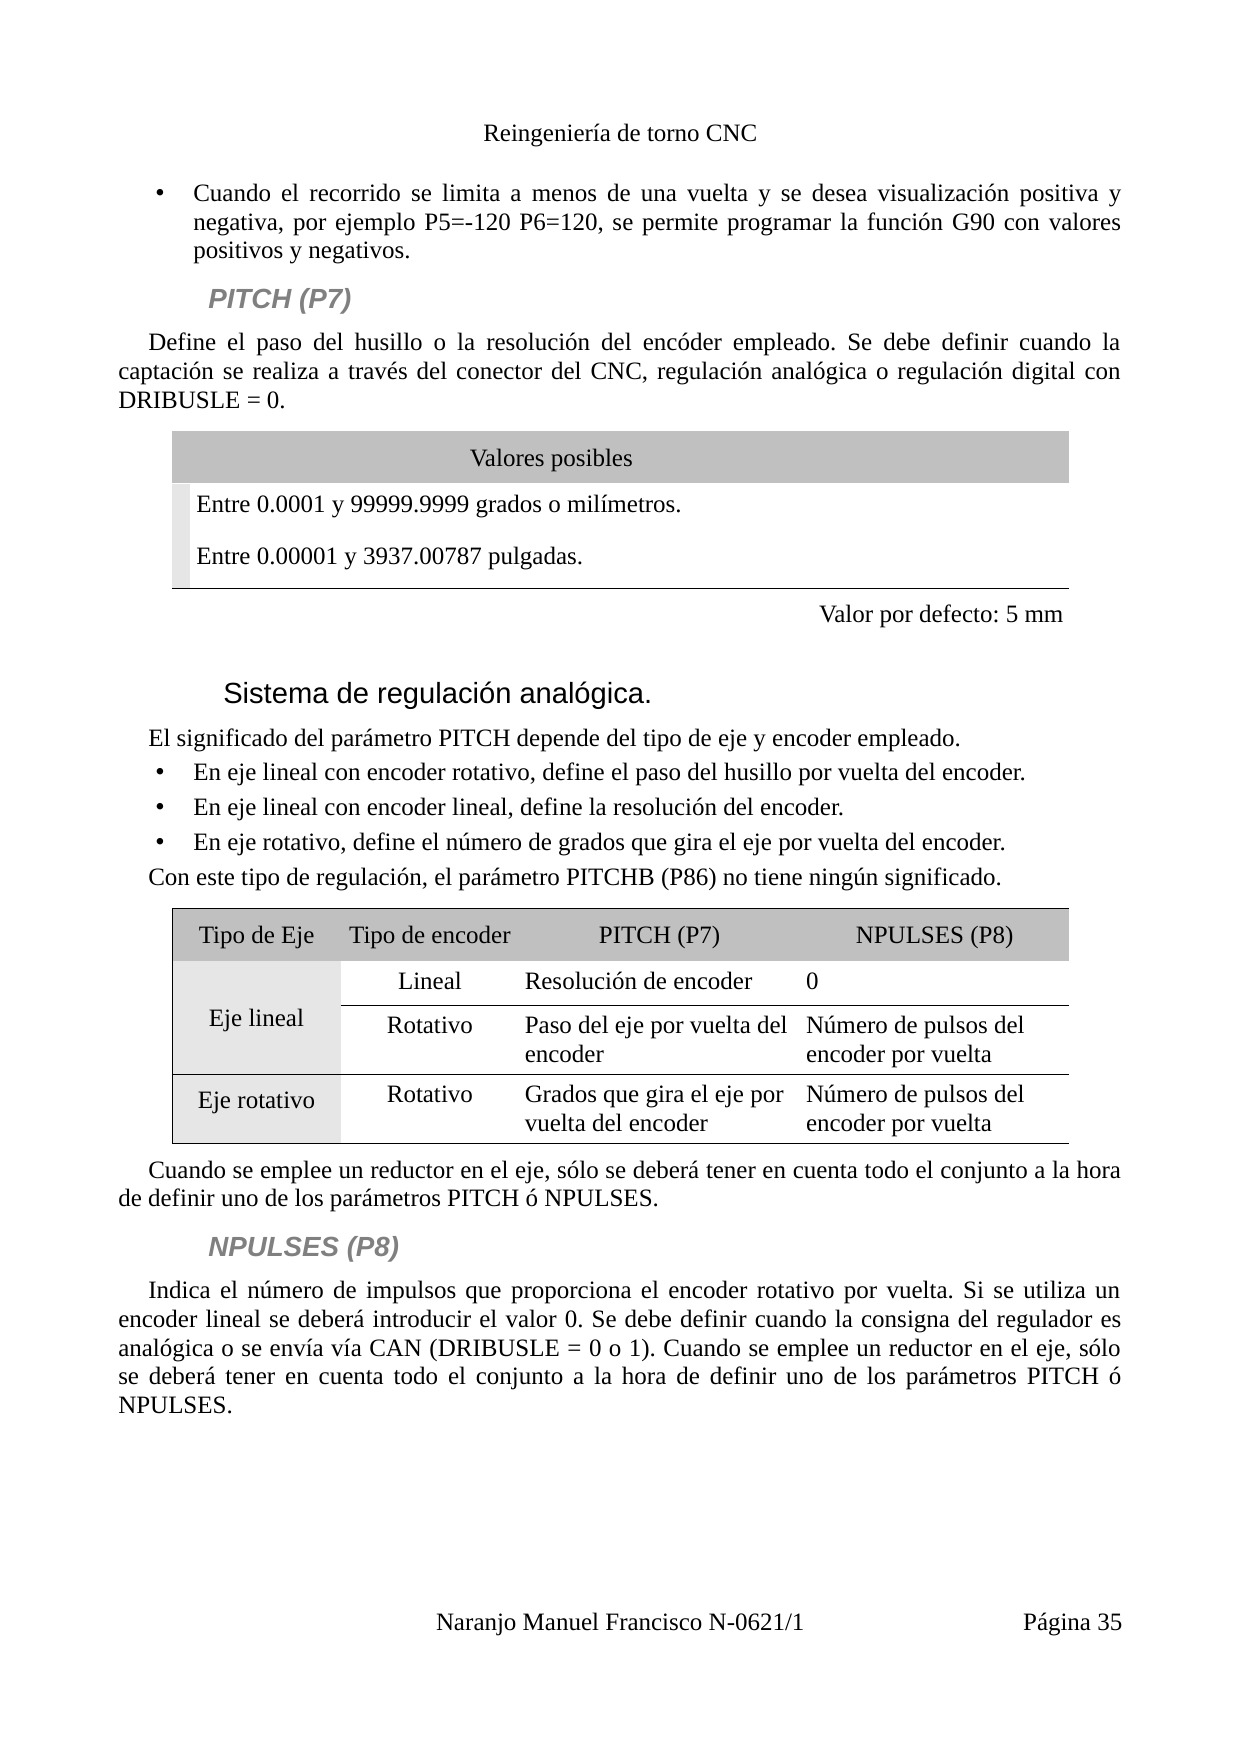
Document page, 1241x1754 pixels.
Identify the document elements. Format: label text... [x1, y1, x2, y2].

table_cell Grados que gira el eje por vuelta del encoder [519, 1075, 800, 1143]
table_header [172, 431, 190, 483]
table_cell Eje lineal [173, 961, 341, 1074]
table_cell Rotativo [341, 1006, 519, 1074]
table_header NPULSES (P8) [800, 909, 1069, 961]
table_cell Eje rotativo [173, 1075, 341, 1143]
list En eje lineal con encoder rotativo, define el paso del husillo por vuelta del encoder. [156, 757, 1122, 786]
table_cell Valor por defecto: 5 mm [172, 589, 1069, 640]
table_cell Número de pulsos del encoder por vuelta [800, 1075, 1069, 1143]
subtitle PITCH (P7) [118, 283, 1122, 315]
table_header Tipo de encoder [341, 909, 519, 961]
table_header Tipo de Eje [173, 909, 341, 961]
table_cell [172, 536, 190, 588]
list En eje rotativo, define el número de grados que gira el eje por vuelta del encoder. [156, 827, 1122, 856]
subtitle Sistema de regulación analógica. [118, 677, 1122, 710]
text Cuando se emplee un reductor en el eje, sólo se deberá tener en cuenta todo el conjunto a la hora de definir uno de los parámetros PITCH ó NPULSES. [118, 1155, 1122, 1212]
text El significado del parámetro PITCH depende del tipo de eje y encoder empleado. [118, 723, 1122, 751]
text Con este tipo de regulación, el parámetro PITCHB (P86) no tiene ningún significado. [118, 862, 1122, 891]
table_header Valores posibles [190, 431, 912, 483]
table_cell Entre 0.0001 y 99999.9999 grados o milímetros. [190, 484, 1069, 536]
table_header [912, 431, 1069, 483]
table_cell Número de pulsos del encoder por vuelta [800, 1006, 1069, 1074]
table_header PITCH (P7) [519, 909, 800, 961]
text Indica el número de impulsos que proporciona el encoder rotativo por vuelta. Si se utiliza un encoder lineal se deberá introducir el valor 0. Se debe definir cuando la consigna del regulador es analógica o se envía vía CAN (DRIBUSLE = 0 o 1). Cuando se emplee un reductor en el eje, sólo se deberá tener en cuenta todo el conjunto a la hora de definir uno de los parámetros PITCH ó NPULSES. [118, 1275, 1122, 1419]
table_cell [172, 484, 190, 536]
table_cell Rotativo [341, 1075, 519, 1143]
table_cell Paso del eje por vuelta del encoder [519, 1006, 800, 1074]
text Define el paso del husillo o la resolución del encóder empleado. Se debe definir cuando la captación se realiza a través del conector del CNC, regulación analógica o regulación digital con DRIBUSLE = 0. [118, 327, 1122, 413]
table_cell Entre 0.00001 y 3937.00787 pulgadas. [190, 536, 1069, 588]
table_cell 0 [800, 961, 1069, 1005]
list Cuando el recorrido se limita a menos de una vuelta y se desea visualización positiva y negativa, por ejemplo P5=-120 P6=120, se permite programar la función G90 con valores positivos y negativos. [156, 178, 1122, 264]
list En eje lineal con encoder lineal, define la resolución del encoder. [156, 792, 1122, 821]
table_cell Resolución de encoder [519, 961, 800, 1005]
subtitle NPULSES (P8) [118, 1231, 1122, 1263]
table_cell Lineal [341, 961, 519, 1005]
